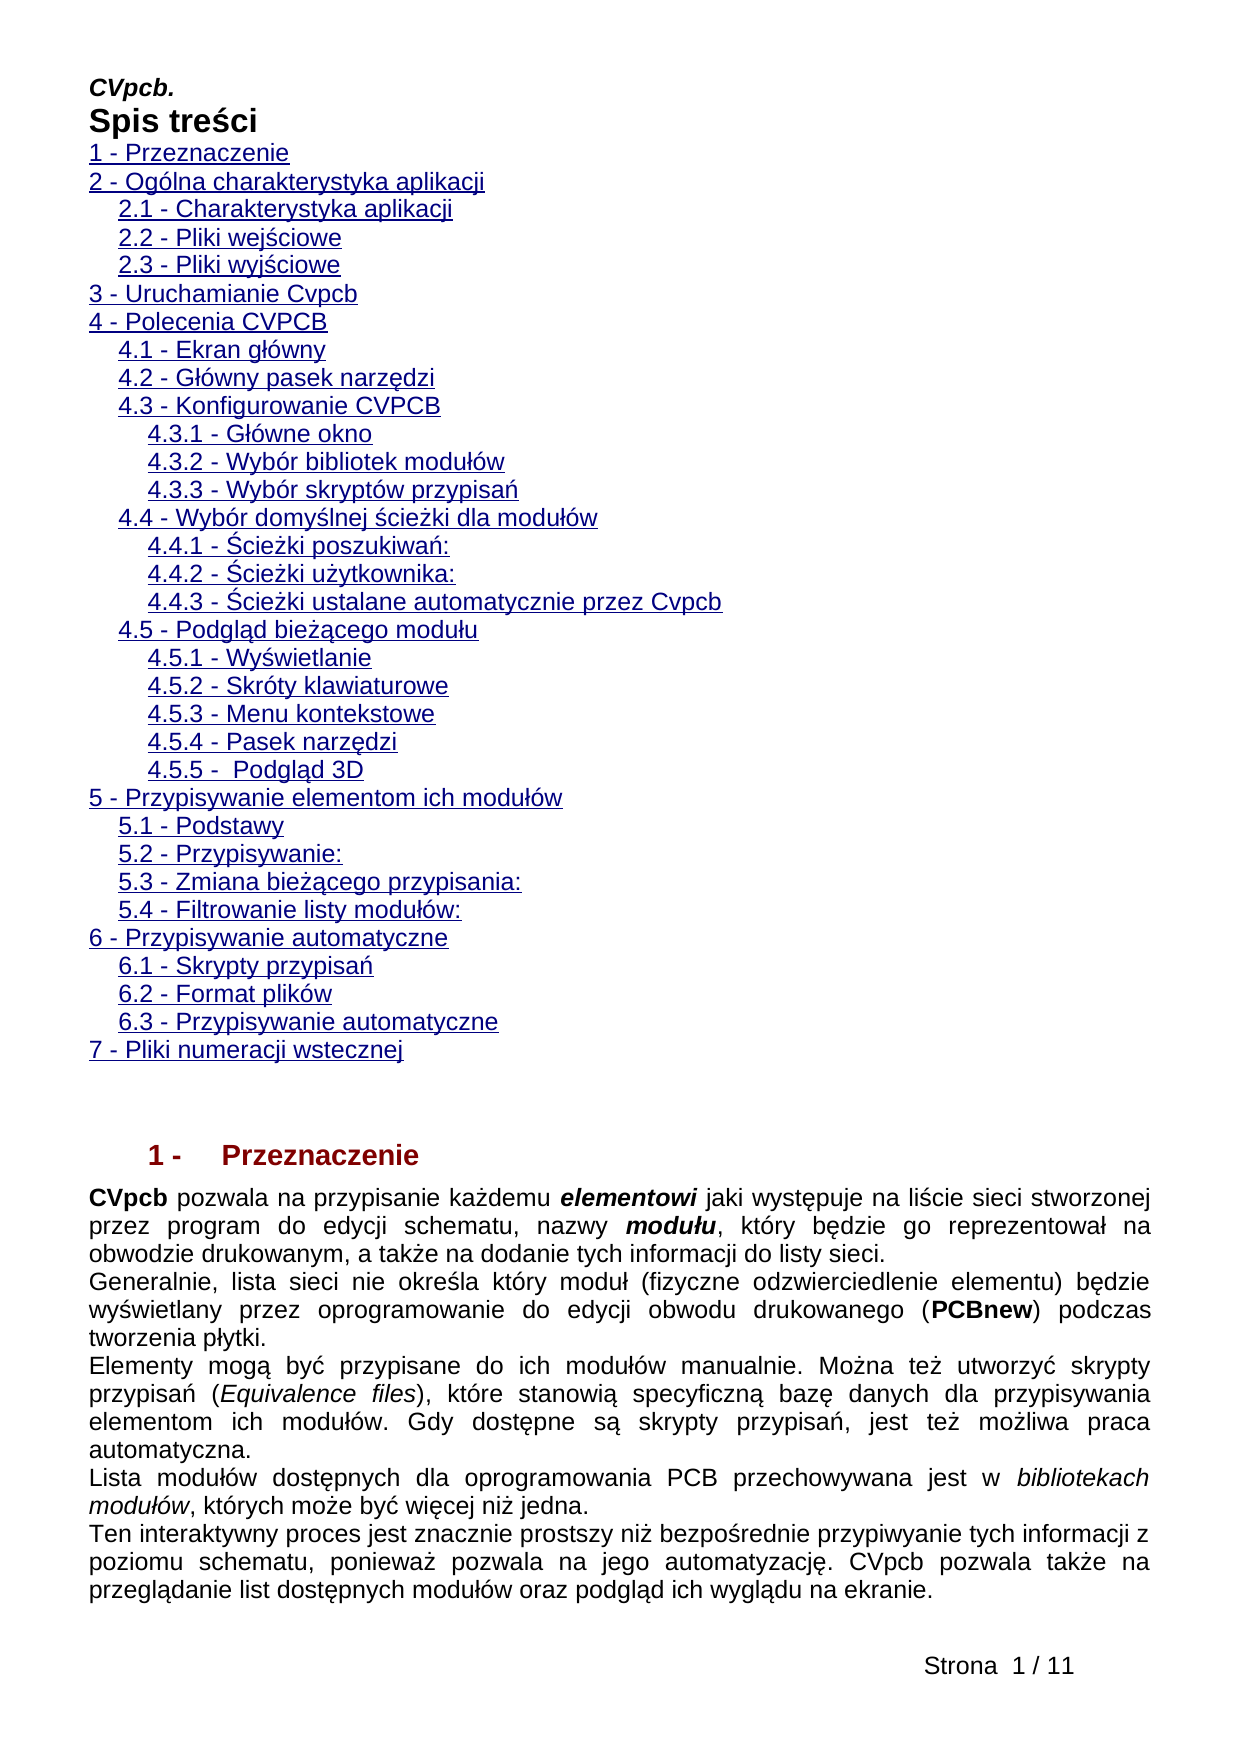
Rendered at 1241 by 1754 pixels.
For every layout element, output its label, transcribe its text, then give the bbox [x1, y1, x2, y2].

text 4.5 - Podgląd bieżącego modułu [118, 616, 1152, 644]
text 4.4.2 - Ścieżki użytkownika: [147, 560, 1152, 588]
text 6.3 - Przypisywanie automatyczne [118, 1008, 1152, 1036]
text 4.1 - Ekran główny [118, 336, 1152, 363]
text 2.3 - Pliki wyjściowe [118, 251, 1152, 279]
text 7 - Pliki numeracji wstecznej [88, 1036, 1152, 1064]
text Lista modułów dostępnych dla oprogramowania PCB przechowywana jest w bibliotekach modułów, których może być więcej niż jedna. [88, 1464, 1152, 1520]
text 4.4.1 - Ścieżki poszukiwań: [147, 532, 1152, 560]
text 6.1 - Skrypty przypisań [118, 952, 1152, 980]
subtitle Przeznaczenie [148, 1139, 1152, 1172]
text 6.2 - Format plików [118, 980, 1152, 1008]
text 5.1 - Podstawy [118, 812, 1152, 840]
text 5.2 - Przypisywanie: [118, 840, 1152, 868]
text 3 - Uruchamianie Cvpcb [88, 279, 1152, 307]
text 2.2 - Pliki wejściowe [118, 223, 1152, 251]
text 4.5.2 - Skróty klawiaturowe [147, 672, 1152, 700]
text 4.3.1 - Główne okno [147, 419, 1152, 448]
text 4.5.3 - Menu kontekstowe [147, 700, 1152, 728]
text 4.4.3 - Ścieżki ustalane automatycznie przez Cvpcb [147, 588, 1152, 616]
text CVpcb pozwala na przypisanie każdemu elementowi jaki występuje na liście sieci stworzonej przez program do edycji schematu, nazwy modułu, który będzie go reprezentował na obwodzie drukowanym, a także na dodanie tych informacji do listy sieci. [88, 1183, 1152, 1268]
text 4.4 - Wybór domyślnej ścieżki dla modułów [118, 504, 1152, 532]
text Generalnie, lista sieci nie określa który moduł (fizyczne odzwierciedlenie elementu) będzie wyświetlany przez oprogramowanie do edycji obwodu drukowanego (PCBnew) podczas tworzenia płytki. [88, 1268, 1152, 1352]
text 4.3.2 - Wybór bibliotek modułów [147, 448, 1152, 476]
text 1 - Przeznaczenie [88, 139, 1152, 167]
subtitle Spis treści [88, 102, 1152, 139]
text 4.3 - Konfigurowanie CVPCB [118, 392, 1152, 419]
text 4.5.4 - Pasek narzędzi [147, 728, 1152, 756]
text 4.2 - Główny pasek narzędzi [118, 363, 1152, 392]
text 2 - Ogólna charakterystyka aplikacji [88, 167, 1152, 195]
text 5 - Przypisywanie elementom ich modułów [88, 784, 1152, 812]
text 4.3.3 - Wybór skryptów przypisań [147, 476, 1152, 504]
text 2.1 - Charakterystyka aplikacji [118, 195, 1152, 223]
text Elementy mogą być przypisane do ich modułów manualnie. Można też utworzyć skrypty przypisań (Equivalence files), które stanowią specyficzną bazę danych dla przypisywania elementom ich modułów. Gdy dostępne są skrypty przypisań, jest też możliwa praca automatyczna. [88, 1352, 1152, 1464]
text 5.3 - Zmiana bieżącego przypisania: [118, 868, 1152, 896]
text 4.5.1 - Wyświetlanie [147, 644, 1152, 672]
text 4.5.5 - Podgląd 3D [147, 756, 1152, 784]
text Ten interaktywny proces jest znacznie prostszy niż bezpośrednie przypiwyanie tych informacji z poziomu schematu, ponieważ pozwala na jego automatyzację. CVpcb pozwala także na przeglądanie list dostępnych modułów oraz podgląd ich wyglądu na ekranie. [88, 1520, 1152, 1604]
text 4 - Polecenia CVPCB [88, 307, 1152, 336]
text 5.4 - Filtrowanie listy modułów: [118, 896, 1152, 924]
text 6 - Przypisywanie automatyczne [88, 924, 1152, 952]
